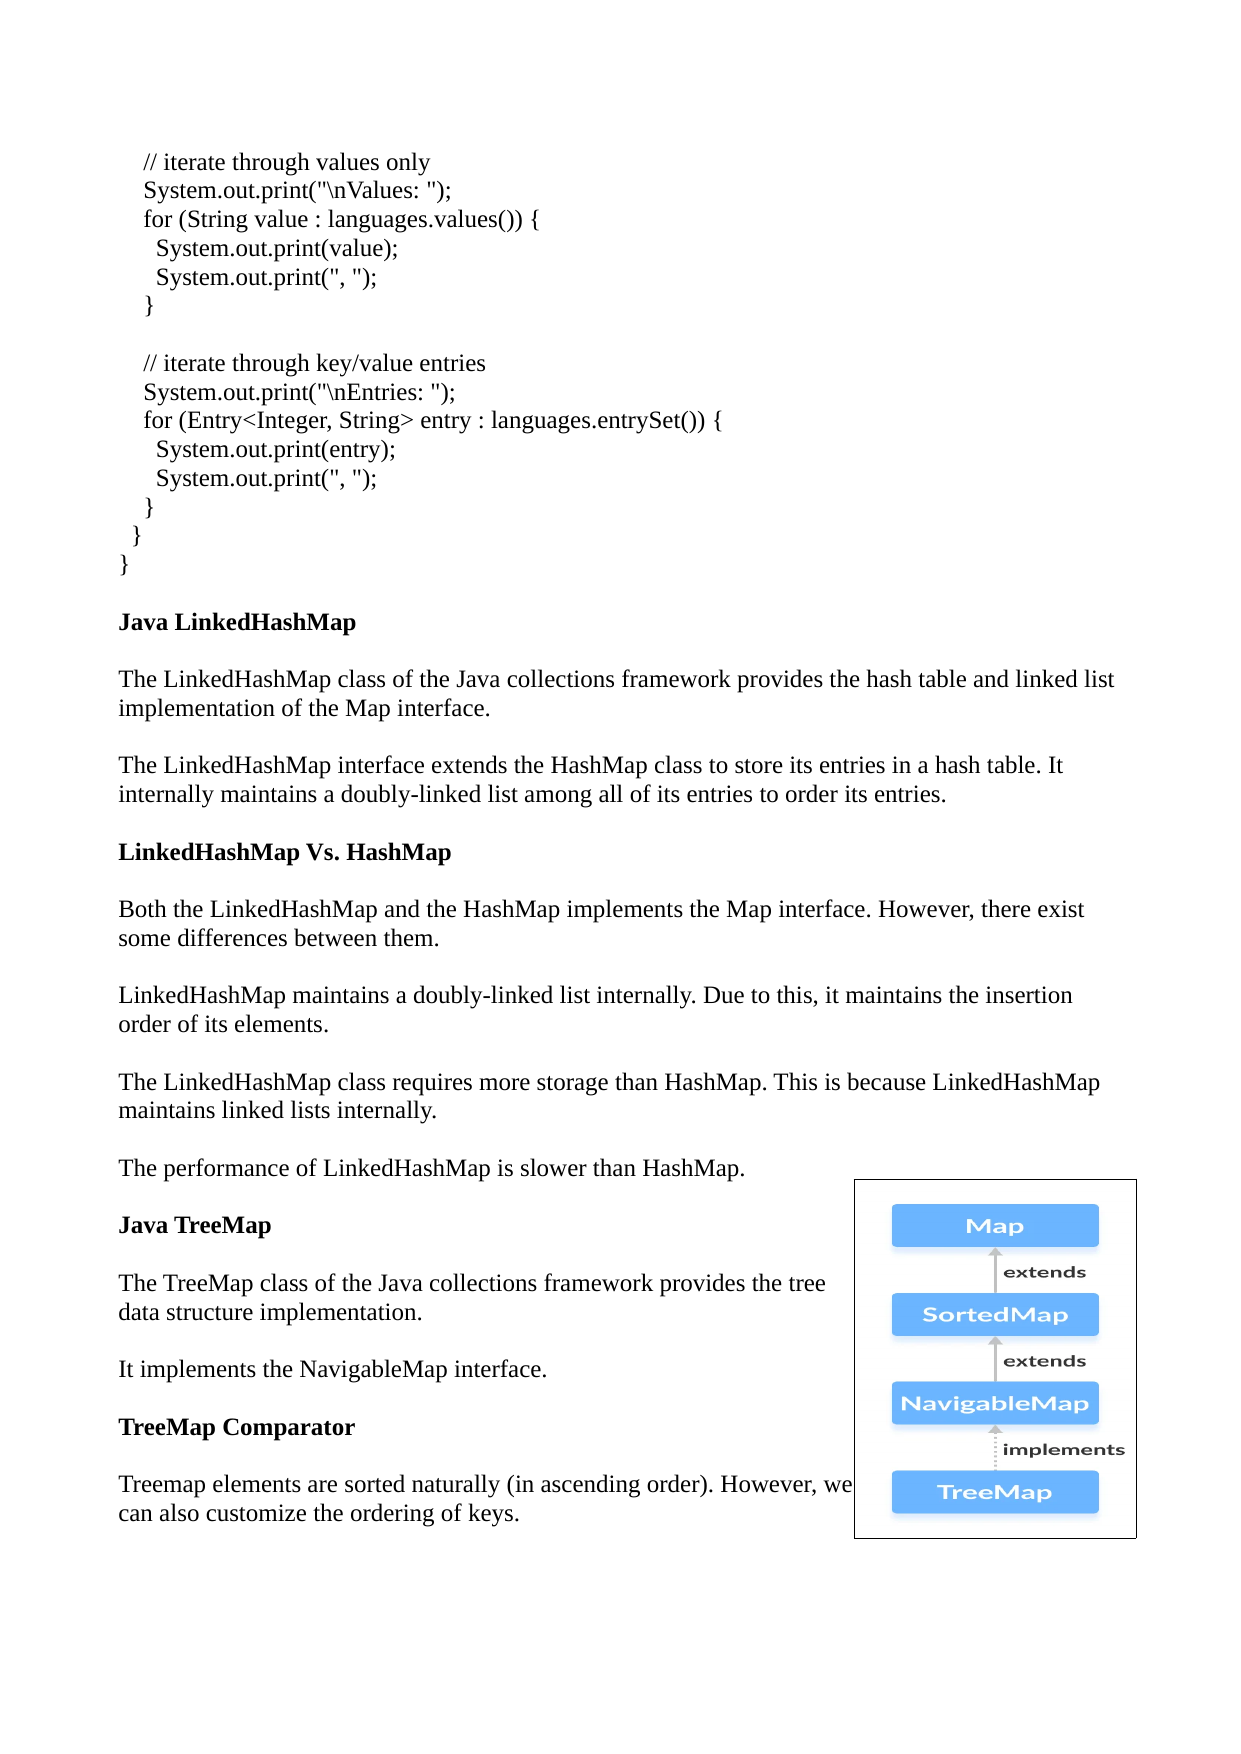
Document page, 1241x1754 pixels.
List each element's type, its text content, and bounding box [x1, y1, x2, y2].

text } [118, 549, 1122, 578]
text LinkedHashMap maintains a doubly-linked list internally. Due to this, it maintains the insertion order of its elements. [118, 981, 1122, 1038]
text Treemap elements are sorted naturally (in ascending order). However, we can also customize the ordering of keys. [118, 1469, 853, 1527]
text The LinkedHashMap class of the Java collections framework provides the hash table and linked list implementation of the Map interface. [118, 664, 1122, 722]
text for (Entry<Integer, String> entry : languages.entrySet()) { [118, 406, 1122, 434]
text System.out.print("\nValues: "); [118, 176, 1122, 204]
text It implements the NavigableMap interface. [118, 1354, 853, 1383]
text } [118, 492, 1122, 521]
text // iterate through key/value entries [118, 348, 1122, 377]
text The TreeMap class of the Java collections framework provides the tree data structure implementation. [118, 1268, 853, 1326]
text Both the LinkedHashMap and the HashMap implements the Map interface. However, there exist some differences between them. [118, 894, 1122, 952]
picture [856, 1181, 1134, 1536]
text The LinkedHashMap class requires more storage than HashMap. This is because LinkedHashMap maintains linked lists internally. [118, 1067, 1122, 1124]
text LinkedHashMap Vs. HashMap [118, 837, 1122, 866]
text TreeMap Comparator [118, 1412, 853, 1441]
text Java TreeMap [118, 1211, 853, 1239]
text for (String value : languages.values()) { [118, 204, 1122, 233]
text } [118, 521, 1122, 549]
text // iterate through values only [118, 147, 1122, 176]
text System.out.print(", "); [118, 463, 1122, 492]
text Java LinkedHashMap [118, 607, 1122, 636]
text System.out.print("\nEntries: "); [118, 377, 1122, 406]
text } [118, 291, 1122, 319]
text The performance of LinkedHashMap is slower than HashMap. [118, 1153, 1136, 1538]
text System.out.print(value); [118, 233, 1122, 262]
text The LinkedHashMap interface extends the HashMap class to store its entries in a hash table. It internally maintains a doubly-linked list among all of its entries to order its entries. [118, 751, 1122, 808]
text System.out.print(entry); [118, 434, 1122, 463]
text System.out.print(", "); [118, 262, 1122, 291]
